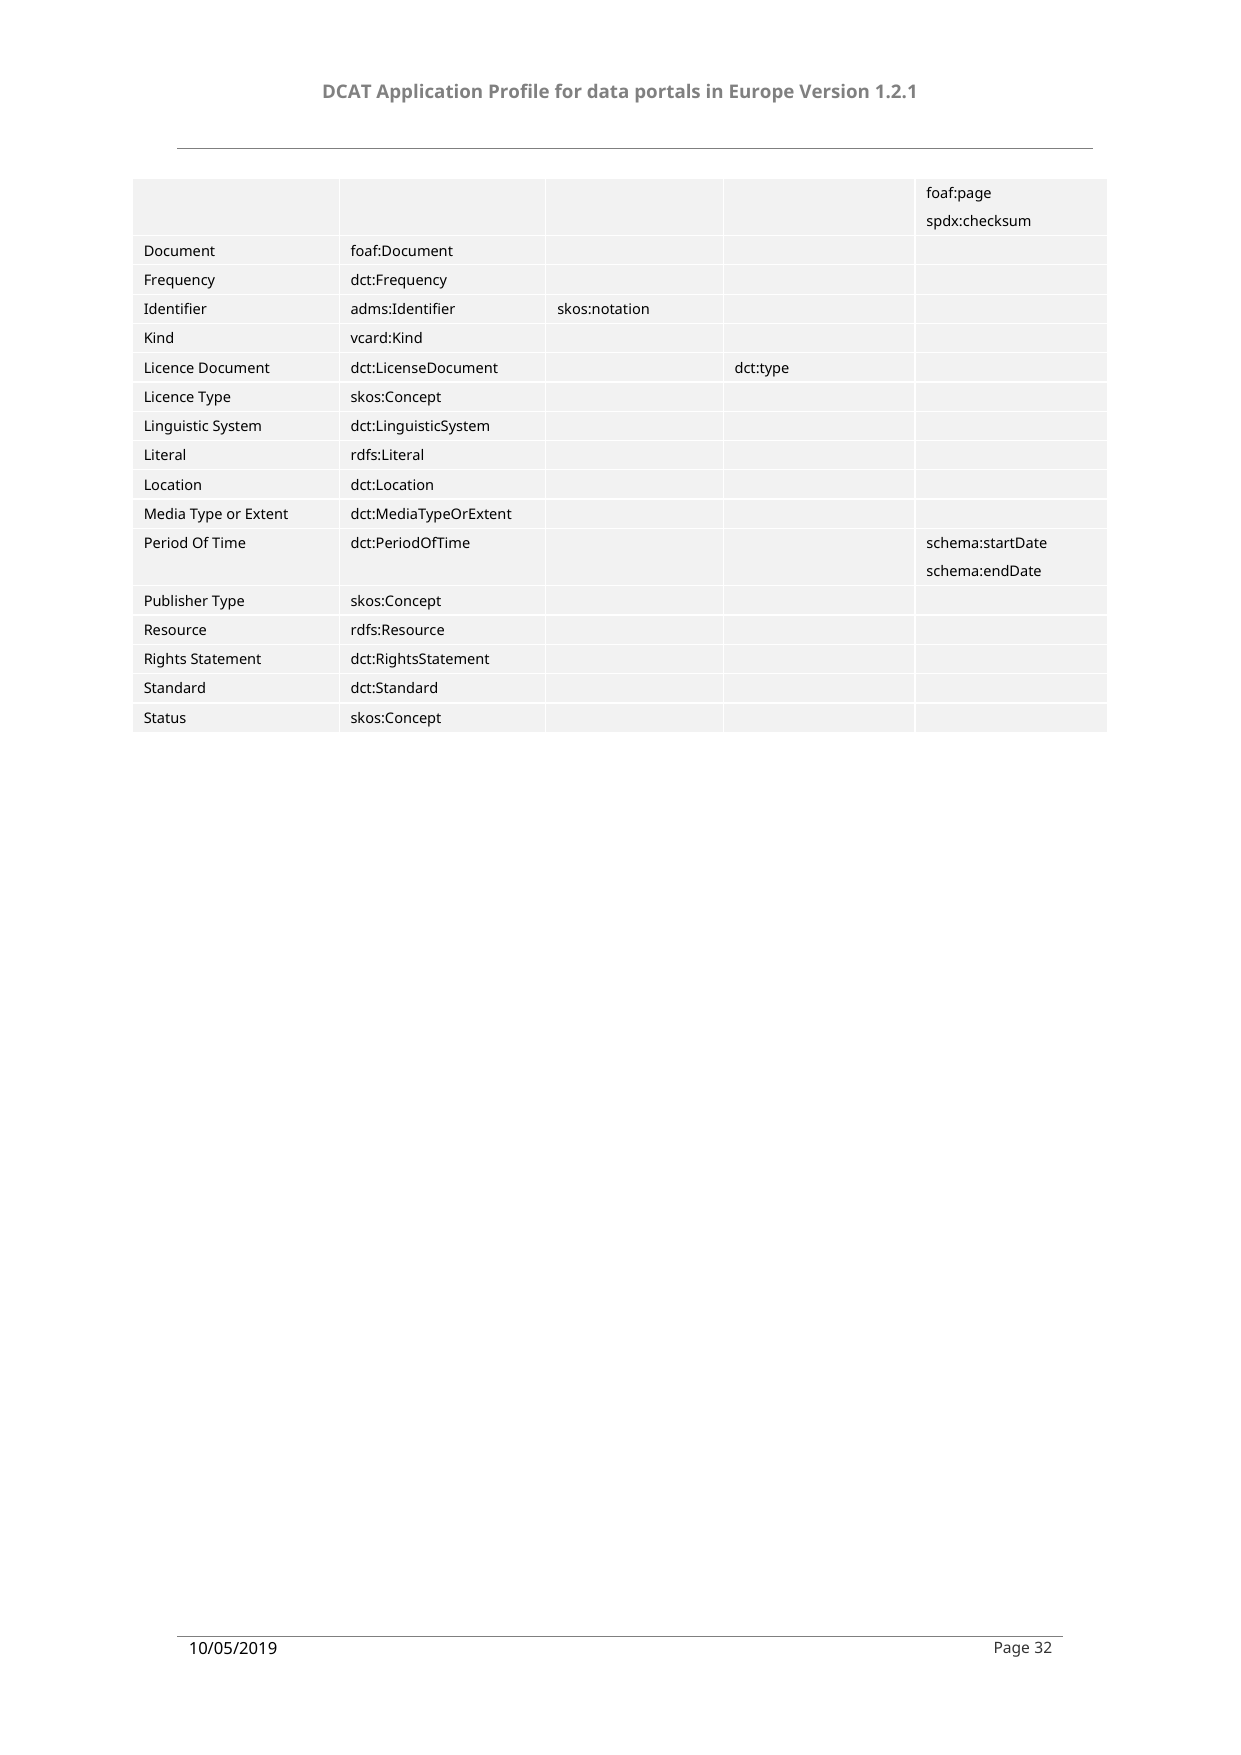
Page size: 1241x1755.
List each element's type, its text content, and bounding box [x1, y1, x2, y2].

table_cell [546, 500, 723, 528]
table_cell Media Type or Extent [133, 500, 339, 528]
table_cell skos:Concept [340, 704, 545, 732]
table_cell adms:Identifier [340, 295, 545, 323]
table_cell [546, 616, 723, 644]
table_cell skos:Concept [340, 383, 545, 411]
table_cell [724, 470, 914, 498]
table_cell dct:LinguisticSystem [340, 412, 545, 440]
table_cell [724, 265, 914, 294]
table_cell [724, 645, 914, 673]
table_cell Status [133, 704, 339, 732]
table_cell [724, 179, 914, 235]
table_cell skos:Concept [340, 586, 545, 614]
table_cell [916, 324, 1107, 352]
table_cell dct:Standard [340, 674, 545, 702]
table_cell schema:startDate schema:endDate [916, 529, 1107, 585]
table_cell [546, 529, 723, 585]
table_cell [916, 645, 1107, 673]
table_cell dct:RightsStatement [340, 645, 545, 673]
table_cell [724, 324, 914, 352]
table_cell [916, 236, 1107, 264]
table_cell [724, 295, 914, 323]
table_cell skos:notation [546, 295, 723, 323]
table_cell [724, 586, 914, 614]
table_cell foaf:Document [340, 236, 545, 264]
table_cell [546, 265, 723, 294]
table_cell [724, 441, 914, 469]
table_cell [916, 616, 1107, 644]
table_cell [916, 295, 1107, 323]
table_cell Standard [133, 674, 339, 702]
table_cell Frequency [133, 265, 339, 294]
table_cell [916, 500, 1107, 528]
table_cell Resource [133, 616, 339, 644]
table_cell Literal [133, 441, 339, 469]
table_cell [546, 645, 723, 673]
table_cell dct:Frequency [340, 265, 545, 294]
table_cell dct:MediaTypeOrExtent [340, 500, 545, 528]
table_cell [916, 586, 1107, 614]
table_cell [724, 412, 914, 440]
table_cell [546, 470, 723, 498]
table_cell Linguistic System [133, 412, 339, 440]
table_cell [546, 324, 723, 352]
table_cell vcard:Kind [340, 324, 545, 352]
table_cell [916, 704, 1107, 732]
table_cell [916, 265, 1107, 294]
table_cell [724, 236, 914, 264]
table_cell [916, 412, 1107, 440]
table_cell [133, 179, 339, 235]
table_cell [546, 353, 723, 381]
table_cell dct:Location [340, 470, 545, 498]
table_cell [546, 412, 723, 440]
table_cell Licence Document [133, 353, 339, 381]
table_cell dct:LicenseDocument [340, 353, 545, 381]
table_cell [546, 236, 723, 264]
table_cell [546, 586, 723, 614]
table_cell [724, 616, 914, 644]
table_cell [916, 383, 1107, 411]
table_cell [546, 179, 723, 235]
table_cell rdfs:Resource [340, 616, 545, 644]
table_cell [546, 383, 723, 411]
table_cell [724, 704, 914, 732]
table_cell [916, 674, 1107, 702]
table_cell dct:PeriodOfTime [340, 529, 545, 585]
table_cell [546, 674, 723, 702]
table_cell foaf:page spdx:checksum [916, 179, 1107, 235]
table_cell Location [133, 470, 339, 498]
table_cell [916, 441, 1107, 469]
table_cell Period Of Time [133, 529, 339, 585]
table_cell Document [133, 236, 339, 264]
table_cell [916, 470, 1107, 498]
table_cell Identifier [133, 295, 339, 323]
table_cell [340, 179, 545, 235]
table_cell dct:type [724, 353, 914, 381]
table_cell Rights Statement [133, 645, 339, 673]
table_cell Kind [133, 324, 339, 352]
table_cell Publisher Type [133, 586, 339, 614]
table_cell rdfs:Literal [340, 441, 545, 469]
table_cell [724, 674, 914, 702]
table_cell [546, 704, 723, 732]
table_cell [724, 529, 914, 585]
table_cell [916, 353, 1107, 381]
table_cell [546, 441, 723, 469]
table_cell Licence Type [133, 383, 339, 411]
table_cell [724, 500, 914, 528]
table_cell [724, 383, 914, 411]
